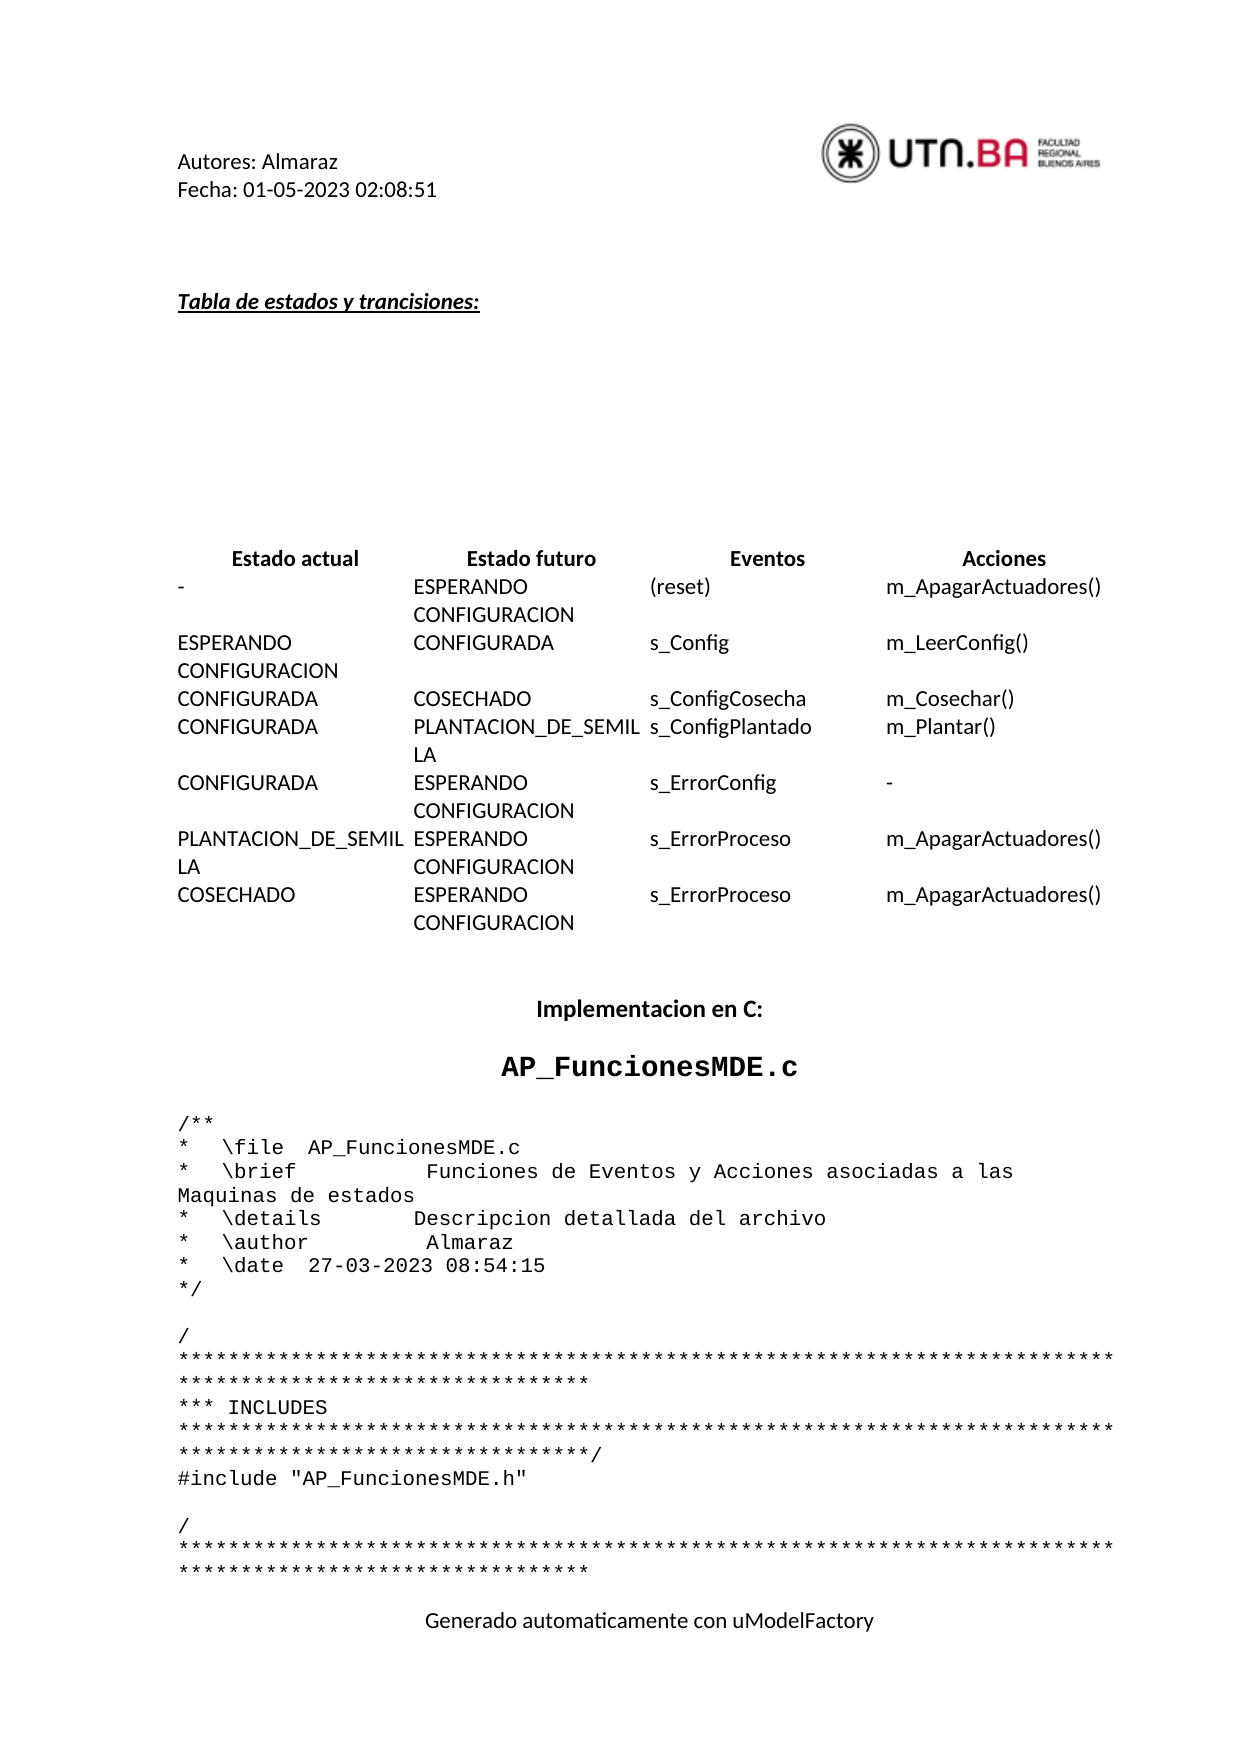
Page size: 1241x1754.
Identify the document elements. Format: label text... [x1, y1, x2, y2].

text * \brief Funciones de Eventos y Acciones asociadas a las Maquinas de estados [177, 1161, 1122, 1208]
table_cell s_ErrorProceso [650, 825, 886, 881]
table_cell CONFIGURADA [177, 713, 413, 768]
table_cell m_ApagarActuadores() [886, 825, 1122, 881]
table_cell m_LeerConfig() [886, 628, 1122, 684]
table_cell - [177, 572, 413, 628]
table_cell ESPERANDO CONFIGURACION [413, 769, 649, 824]
table_cell ESPERANDO CONFIGURACION [413, 825, 649, 881]
table_header Acciones [886, 544, 1122, 572]
table_cell s_Config [650, 628, 886, 684]
text ************************************************************************************************************/ [177, 1421, 1122, 1468]
table_cell CONFIGURADA [413, 628, 649, 684]
table_cell s_ErrorConfig [650, 769, 886, 824]
table_cell CONFIGURADA [177, 769, 413, 824]
table_cell m_ApagarActuadores() [886, 881, 1122, 937]
text * \file AP_FuncionesMDE.c [177, 1137, 1122, 1161]
text /************************************************************************************************************ [177, 1326, 1122, 1397]
table_header Eventos [650, 544, 886, 572]
text Tabla de estados y trancisiones: [177, 287, 1122, 315]
text /************************************************************************************************************ [177, 1516, 1122, 1587]
text * \details Descripcion detallada del archivo [177, 1208, 1122, 1232]
table_cell m_ApagarActuadores() [886, 572, 1122, 628]
text */ [177, 1279, 1122, 1303]
table_cell COSECHADO [177, 881, 413, 937]
text /** [177, 1114, 1122, 1137]
text * \date 27-03-2023 08:54:15 [177, 1256, 1122, 1279]
table_cell ESPERANDO CONFIGURACION [177, 628, 413, 684]
table_cell s_ConfigCosecha [650, 684, 886, 712]
table_cell s_ErrorProceso [650, 881, 886, 937]
text Implementacion en C: [177, 993, 1122, 1024]
text *** INCLUDES [177, 1397, 1122, 1421]
table_cell PLANTACION_DE_SEMILLA [177, 825, 413, 881]
text #include "AP_FuncionesMDE.h" [177, 1468, 1122, 1492]
table_cell (reset) [650, 572, 886, 628]
table_cell m_Plantar() [886, 713, 1122, 768]
table_cell CONFIGURADA [177, 684, 413, 712]
table_cell PLANTACION_DE_SEMILLA [413, 713, 649, 768]
table_header AP_FuncionesMDE.c [177, 1052, 1122, 1085]
table_cell ESPERANDO CONFIGURACION [413, 881, 649, 937]
table_cell ESPERANDO CONFIGURACION [413, 572, 649, 628]
picture [809, 118, 1122, 189]
table_cell m_Cosechar() [886, 684, 1122, 712]
table_header Estado actual [177, 544, 413, 572]
table_cell s_ConfigPlantado [650, 713, 886, 768]
table_cell COSECHADO [413, 684, 649, 712]
table_header Estado futuro [413, 544, 649, 572]
text * \author Almaraz [177, 1232, 1122, 1256]
table_cell - [886, 769, 1122, 824]
